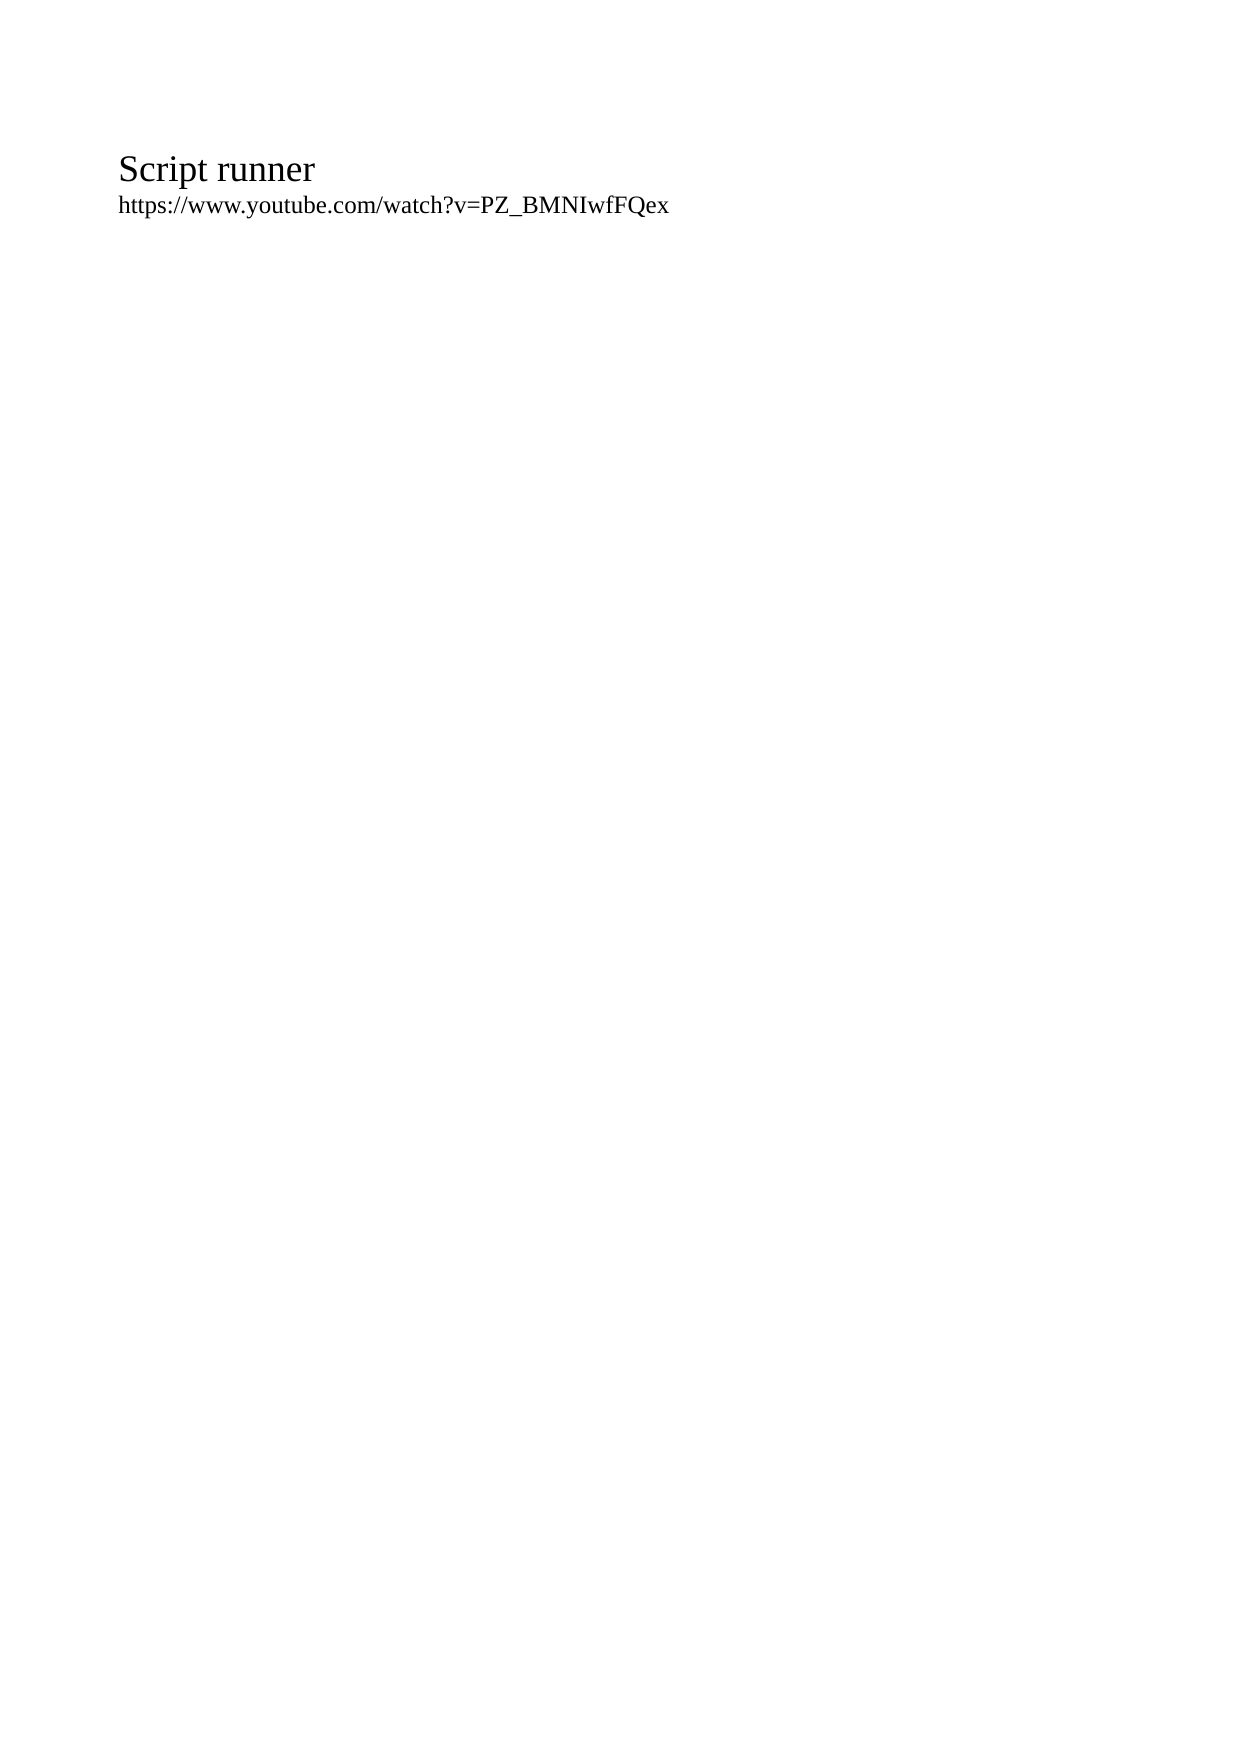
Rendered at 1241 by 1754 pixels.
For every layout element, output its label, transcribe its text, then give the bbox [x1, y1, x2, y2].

text Script runner [118, 147, 1122, 190]
text https://www.youtube.com/watch?v=PZ_BMNIwfFQex [118, 190, 1122, 219]
